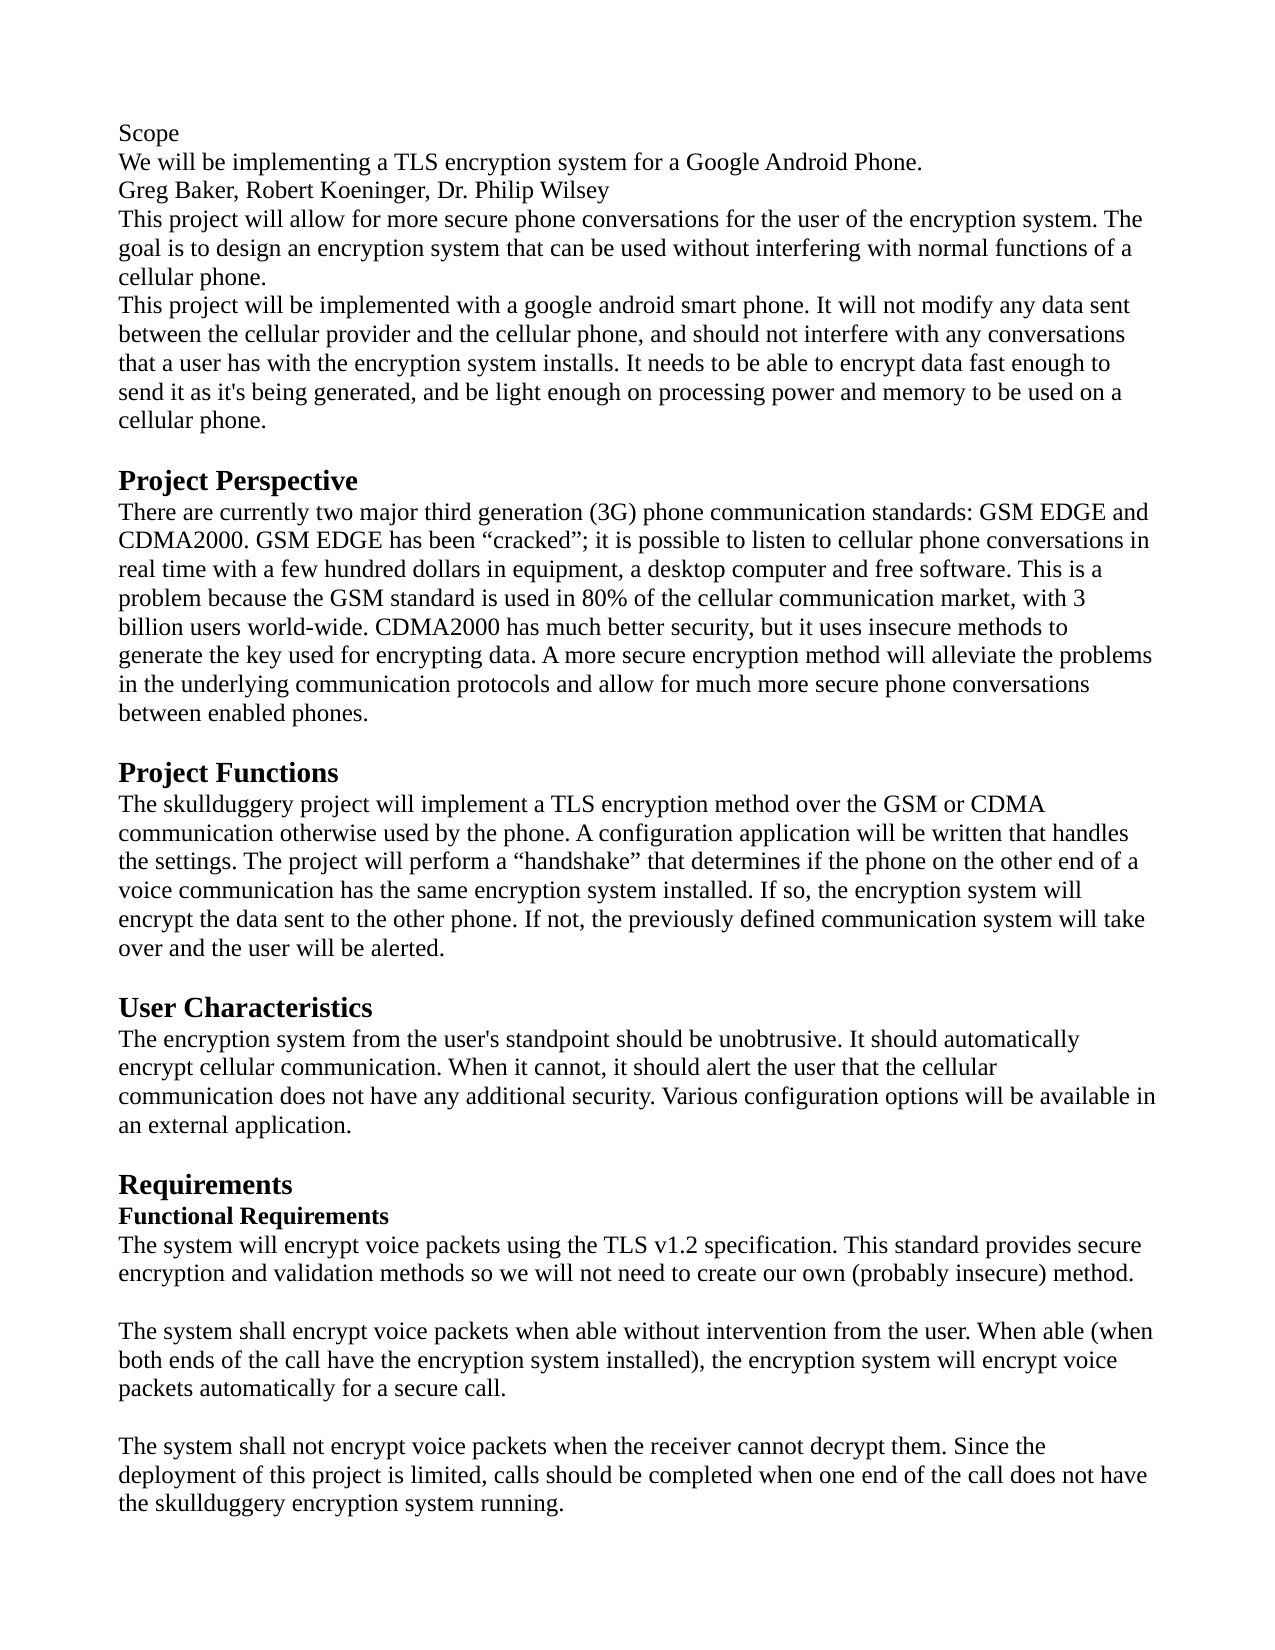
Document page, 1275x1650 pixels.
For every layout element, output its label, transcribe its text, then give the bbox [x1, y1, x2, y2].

text The encryption system from the user's standpoint should be unobtrusive. It should automatically encrypt cellular communication. When it cannot, it should alert the user that the cellular communication does not have any additional security. Various configuration options will be available in an external application. [118, 1024, 1157, 1139]
text This project will allow for more secure phone conversations for the user of the encryption system. The goal is to design an encryption system that can be used without interfering with normal functions of a cellular phone. [118, 204, 1157, 291]
text Functional Requirements [118, 1201, 1157, 1230]
text Project Perspective [118, 463, 1157, 497]
text Project Functions [118, 755, 1157, 789]
text User Characteristics [118, 990, 1157, 1024]
text This project will be implemented with a google android smart phone. It will not modify any data sent between the cellular provider and the cellular phone, and should not interfere with any conversations that a user has with the encryption system installs. It needs to be able to encrypt data fast enough to send it as it's being generated, and be light enough on processing power and memory to be used on a cellular phone. [118, 291, 1157, 434]
text Greg Baker, Robert Koeninger, Dr. Philip Wilsey [118, 176, 1157, 204]
text The system will encrypt voice packets using the TLS v1.2 specification. This standard provides secure encryption and validation methods so we will not need to create our own (probably insecure) method. [118, 1230, 1157, 1287]
text Requirements [118, 1167, 1157, 1201]
text The skullduggery project will implement a TLS encryption method over the GSM or CDMA communication otherwise used by the phone. A configuration application will be written that handles the settings. The project will perform a “handshake” that determines if the phone on the other end of a voice communication has the same encryption system installed. If so, the encryption system will encrypt the data sent to the other phone. If not, the previously defined communication system will take over and the user will be alerted. [118, 789, 1157, 961]
text The system shall not encrypt voice packets when the receiver cannot decrypt them. Since the deployment of this project is limited, calls should be completed when one end of the call does not have the skullduggery encryption system running. [118, 1431, 1157, 1517]
text We will be implementing a TLS encryption system for a Google Android Phone. [118, 147, 1157, 176]
text The system shall encrypt voice packets when able without intervention from the user. When able (when both ends of the call have the encryption system installed), the encryption system will encrypt voice packets automatically for a secure call. [118, 1316, 1157, 1402]
text Scope [118, 118, 1157, 147]
text There are currently two major third generation (3G) phone communication standards: GSM EDGE and CDMA2000. GSM EDGE has been “cracked”; it is possible to listen to cellular phone conversations in real time with a few hundred dollars in equipment, a desktop computer and free software. This is a problem because the GSM standard is used in 80% of the cellular communication market, with 3 billion users world-wide. CDMA2000 has much better security, but it uses insecure methods to generate the key used for encrypting data. A more secure encryption method will alleviate the problems in the underlying communication protocols and allow for much more secure phone conversations between enabled phones. [118, 497, 1157, 727]
